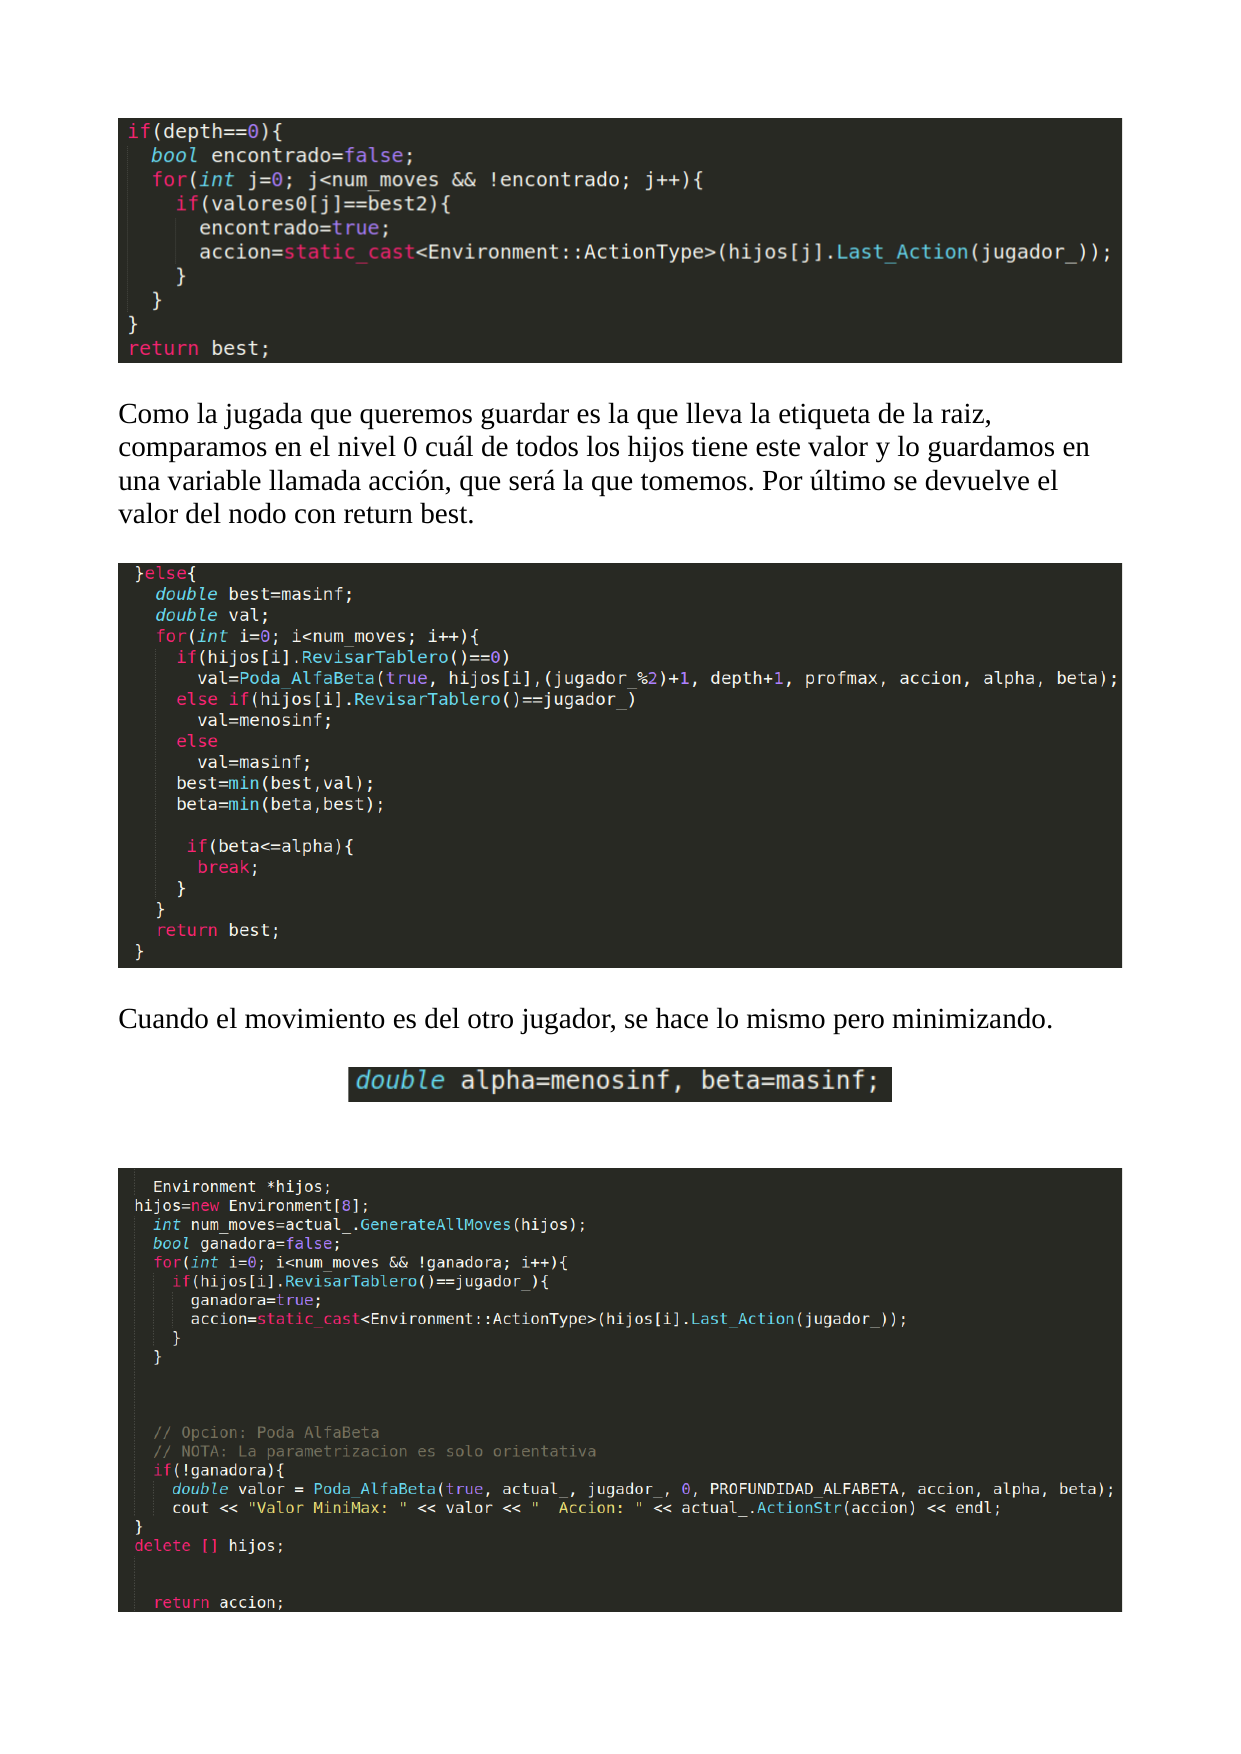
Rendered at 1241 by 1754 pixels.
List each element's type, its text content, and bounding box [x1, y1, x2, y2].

picture [118, 1168, 1123, 1612]
picture [348, 1067, 892, 1102]
picture [118, 118, 1123, 363]
picture [118, 563, 1123, 968]
text Como la jugada que queremos guardar es la que lleva la etiqueta de la raiz, comparamos en el nivel 0 cuál de todos los hijos tiene este valor y lo guardamos en una variable llamada acción, que será la que tomemos. Por último se devuelve el valor del nodo con return best. [118, 396, 1122, 530]
text Cuando el movimiento es del otro jugador, se hace lo mismo pero minimizando. [118, 1001, 1122, 1034]
